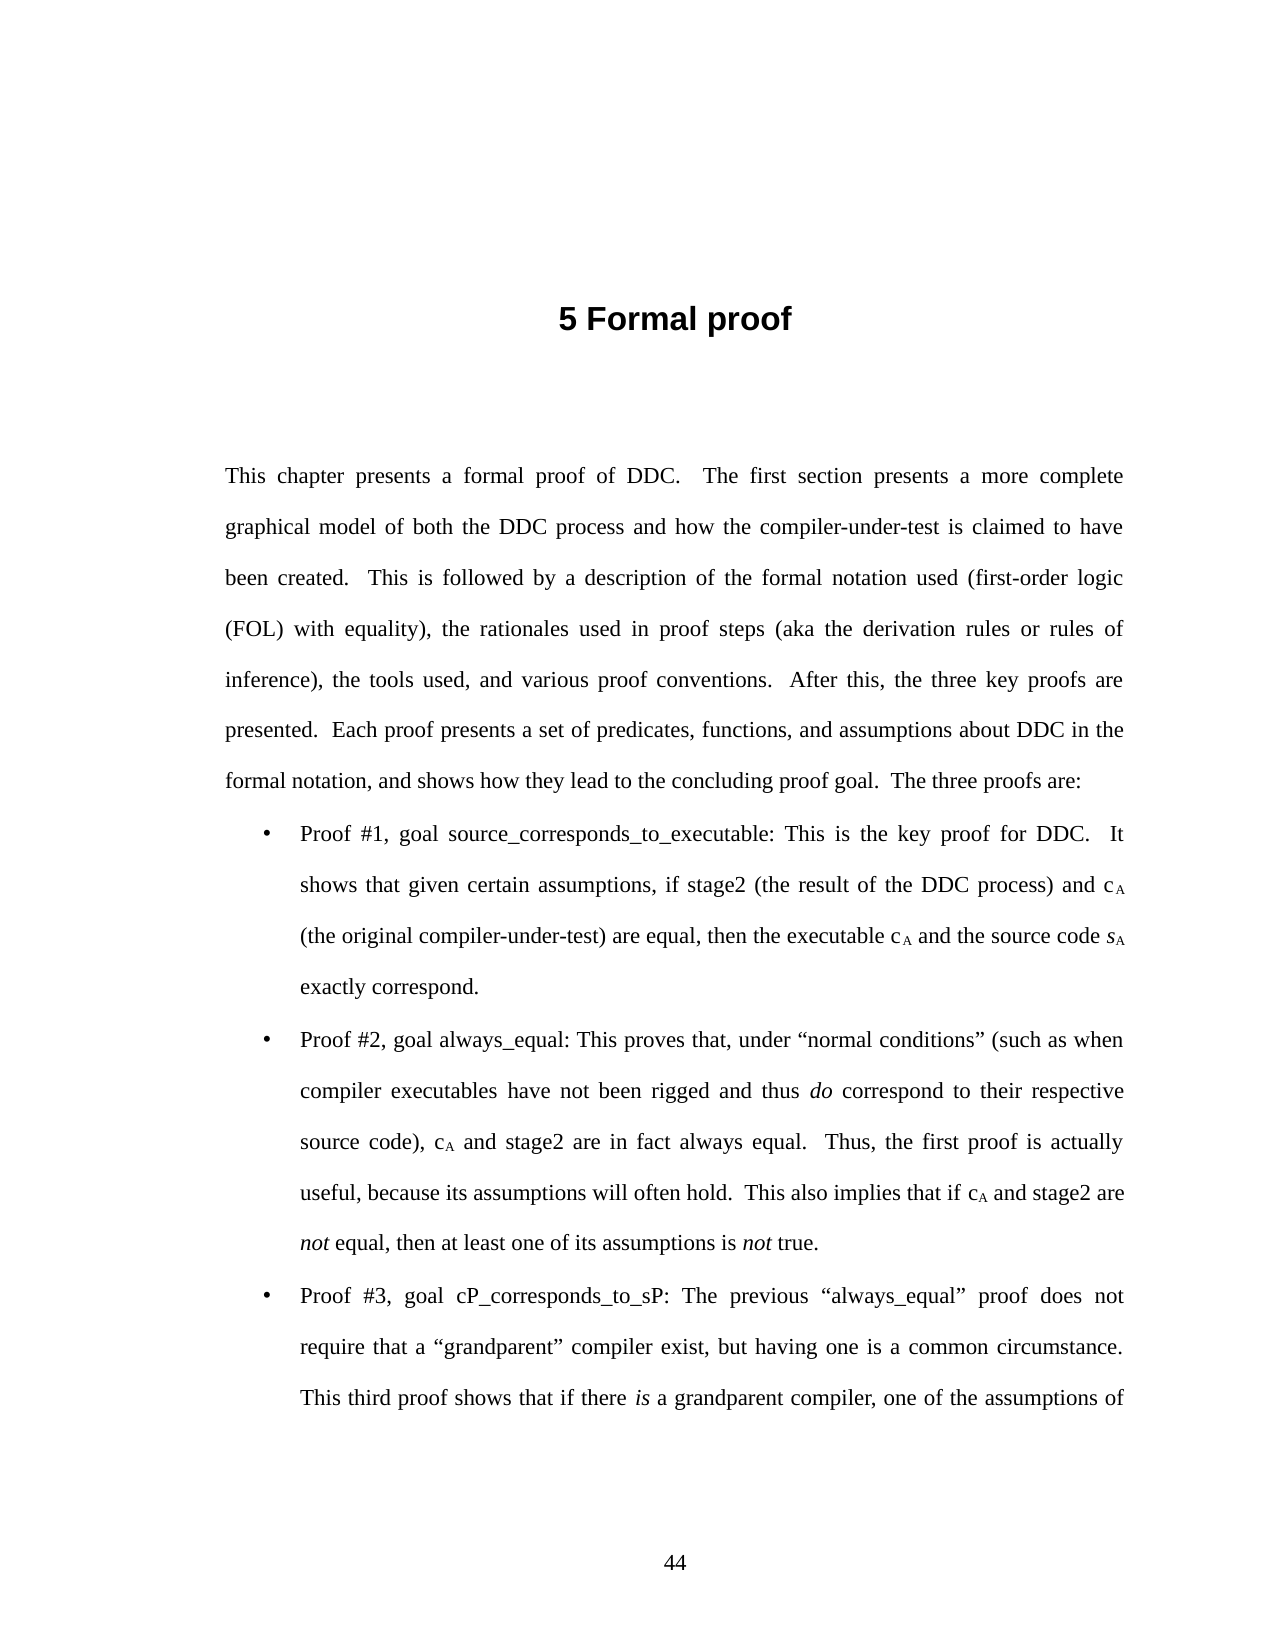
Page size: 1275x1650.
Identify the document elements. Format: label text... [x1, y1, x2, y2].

list Proof #2, goal always_equal: This proves that, under “normal conditions” (such as when compiler executables have not been rigged and thus do correspond to their respective source code), cA and stage2 are in fact always equal. Thus, the first proof is actually useful, because its assumptions will often hold. This also implies that if cA and stage2 are not equal, then at least one of its assumptions is not true. [262, 1025, 1125, 1256]
list Proof #3, goal cP_corresponds_to_sP: The previous “always_equal” proof does not require that a “grandparent” compiler exist, but having one is a common circumstance. This third proof shows that if there is a grandparent compiler, one of the assumptions of [262, 1281, 1125, 1411]
list Proof #1, goal source_corresponds_to_executable: This is the key proof for DDC. It shows that given certain assumptions, if stage2 (the result of the DDC process) and cA (the original compiler-under-test) are equal, then the executable cA and the source code sA exactly correspond. [262, 819, 1125, 999]
subtitle Formal proof [225, 300, 1125, 337]
text This chapter presents a formal proof of DDC. The first section presents a more complete graphical model of both the DDC process and how the compiler-under-test is claimed to have been created. This is followed by a description of the formal notation used (first-order logic (FOL) with equality), the rationales used in proof steps (aka the derivation rules or rules of inference), the tools used, and various proof conventions. After this, the three key proofs are presented. Each proof presents a set of predicates, functions, and assumptions about DDC in the formal notation, and shows how they lead to the concluding proof goal. The three proofs are: [225, 463, 1125, 794]
